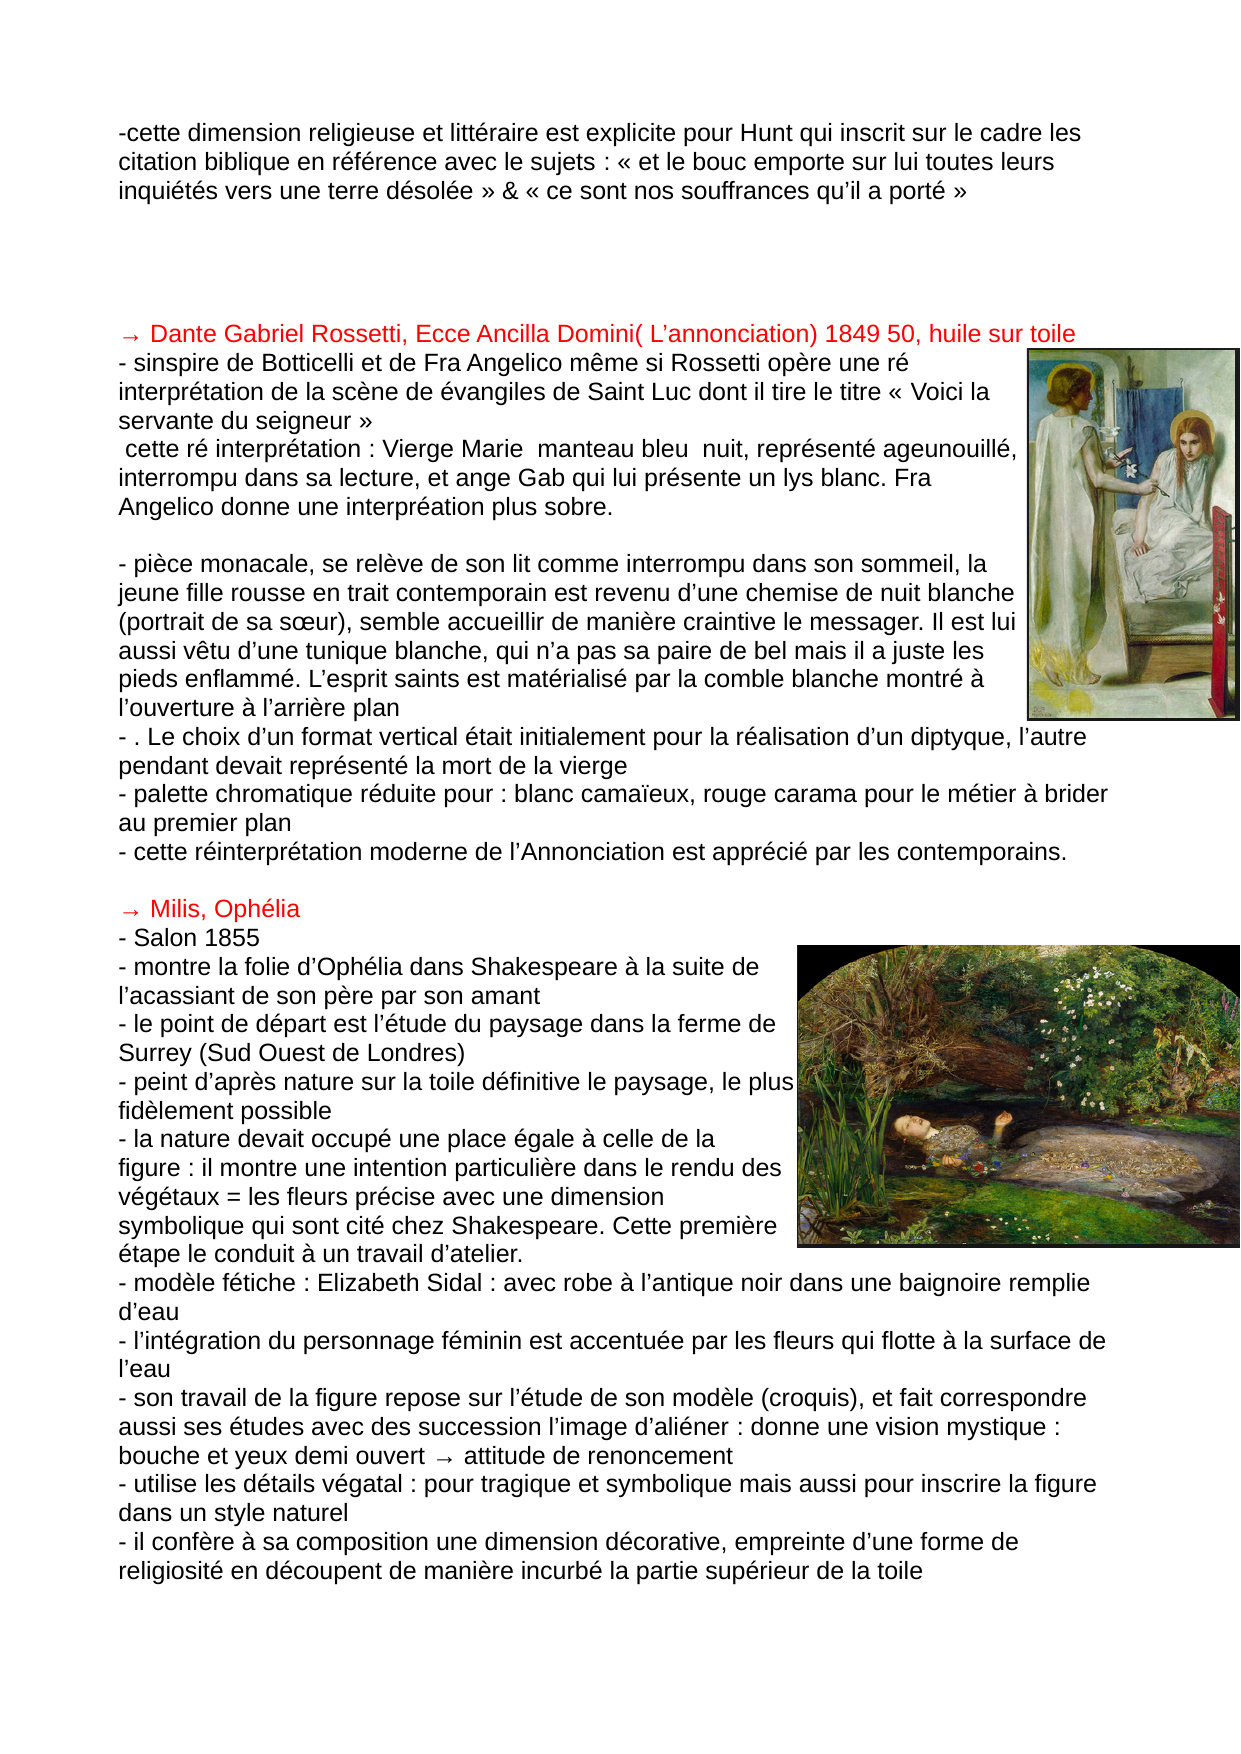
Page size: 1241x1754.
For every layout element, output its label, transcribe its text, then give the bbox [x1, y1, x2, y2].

picture [1026, 348, 1240, 721]
text - il confère à sa composition une dimension décorative, empreinte d’une forme de religiosité en découpent de manière incurbé la partie supérieur de la toile [118, 1527, 1122, 1584]
text → Dante Gabriel Rossetti, Ecce Ancilla Domini( L’annonciation) 1849 50, huile sur toile [118, 319, 1122, 348]
text - son travail de la figure repose sur l’étude de son modèle (croquis), et fait correspondre aussi ses études avec des succession l’image d’aliéner : donne une vision mystique : bouche et yeux demi ouvert → attitude de renoncement [118, 1383, 1122, 1469]
text - montre la folie d’Ophélia dans Shakespeare à la suite de l’acassiant de son père par son amant [118, 952, 797, 1009]
text - l’intégration du personnage féminin est accentuée par les fleurs qui flotte à la surface de l’eau [118, 1326, 1122, 1383]
text - cette réinterprétation moderne de l’Annonciation est apprécié par les contemporains. [118, 837, 1122, 866]
picture [797, 945, 1240, 1248]
text - le point de départ est l’étude du paysage dans la ferme de Surrey (Sud Ouest de Londres) [118, 1009, 797, 1067]
text → Milis, Ophélia [118, 894, 1122, 923]
text -cette dimension religieuse et littéraire est explicite pour Hunt qui inscrit sur le cadre les citation biblique en référence avec le sujets : « et le bouc emporte sur lui toutes leurs inquiétés vers une terre désolée » & « ce sont nos souffrances qu’il a porté » [118, 118, 1122, 204]
text - la nature devait occupé une place égale à celle de la figure : il montre une intention particulière dans le rendu des végétaux = les fleurs précise avec une dimension symbolique qui sont cité chez Shakespeare. Cette première étape le conduit à un travail d’atelier. [118, 1124, 1122, 1268]
text - . Le choix d’un format vertical était initialement pour la réalisation d’un diptyque, l’autre pendant devait représenté la mort de la vierge [118, 722, 1122, 779]
text cette ré interprétation : Vierge Marie manteau bleu nuit, représenté ageunouillé, interrompu dans sa lecture, et ange Gab qui lui présente un lys blanc. Fra Angelico donne une interpréation plus sobre. [118, 434, 1026, 521]
text - modèle fétiche : Elizabeth Sidal : avec robe à l’antique noir dans une baignoire remplie d’eau [118, 1268, 1122, 1326]
text - Salon 1855 [118, 923, 1122, 952]
text - sinspire de Botticelli et de Fra Angelico même si Rossetti opère une ré interprétation de la scène de évangiles de Saint Luc dont il tire le titre « Voici la servante du seigneur » [118, 348, 1026, 434]
text - peint d’après nature sur la toile définitive le paysage, le plus fidèlement possible [118, 1067, 797, 1124]
text - palette chromatique réduite pour : blanc camaïeux, rouge carama pour le métier à brider au premier plan [118, 779, 1122, 837]
text - pièce monacale, se relève de son lit comme interrompu dans son sommeil, la jeune fille rousse en trait contemporain est revenu d’une chemise de nuit blanche (portrait de sa sœur), semble accueillir de manière craintive le messager. Il est lui aussi vêtu d’une tunique blanche, qui n’a pas sa paire de bel mais il a juste les pieds enflammé. L’esprit saints est matérialisé par la comble blanche montré à l’ouverture à l’arrière plan [118, 549, 1122, 722]
text - utilise les détails végatal : pour tragique et symbolique mais aussi pour inscrire la figure dans un style naturel [118, 1469, 1122, 1527]
